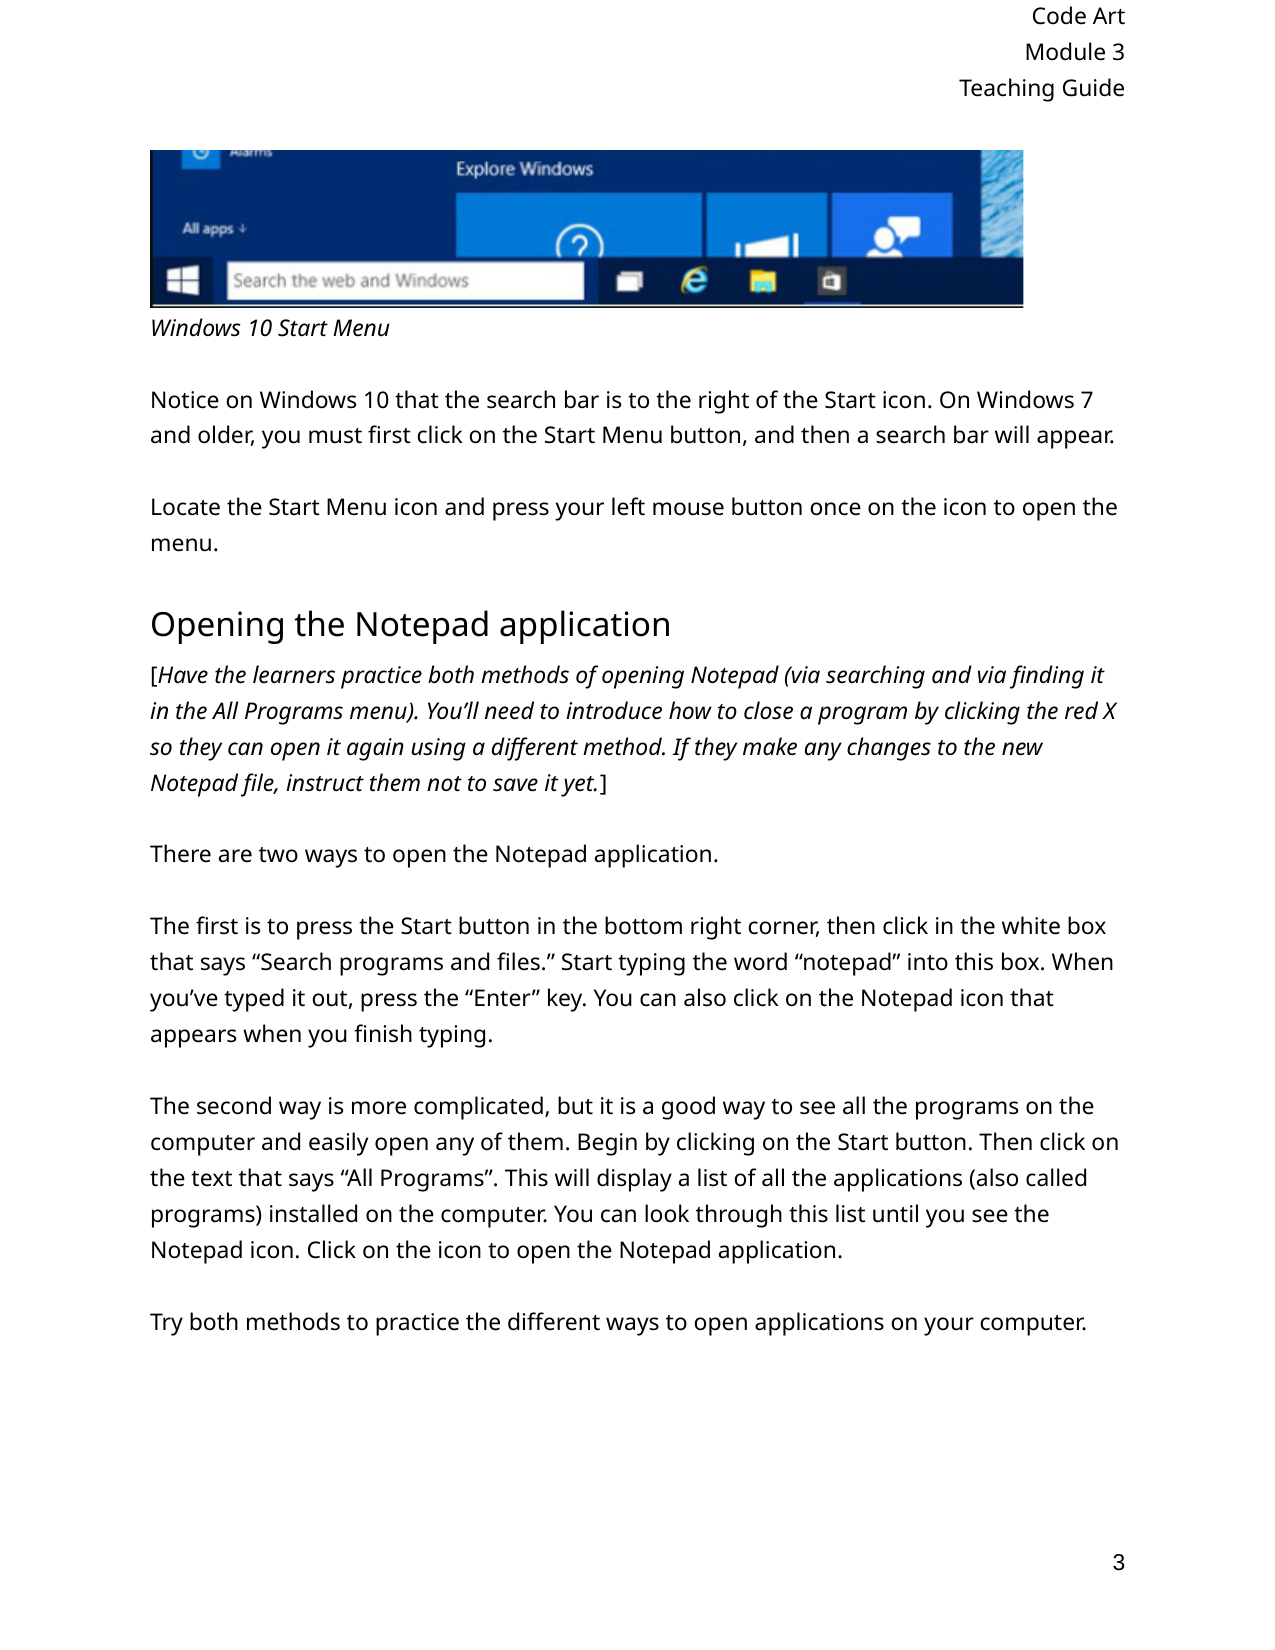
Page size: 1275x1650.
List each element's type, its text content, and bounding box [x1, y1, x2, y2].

text There are two ways to open the Notepad application. [150, 838, 1125, 869]
text The first is to press the Start button in the bottom right corner, then click in the white box that says “Search programs and files.” Start typing the word “notepad” into this box. When you’ve typed it out, press the “Enter” key. You can also click on the Notepad icon that appears when you finish typing. [150, 910, 1125, 1049]
subtitle Opening the Notepad application [150, 601, 1125, 646]
text Locate the Start Menu icon and press your left mouse button once on the icon to open the menu. [150, 491, 1125, 558]
text [Have the learners practice both methods of opening Notepad (via searching and via finding it in the All Programs menu). You’ll need to introduce how to close a program by clicking the red X so they can open it again using a different method. If they make any changes to the new Notepad file, instruct them not to save it yet.] [150, 659, 1125, 798]
picture [150, 150, 1024, 308]
text Notice on Windows 10 that the search bar is to the right of the Start icon. On Windows 7 and older, you must first click on the Start Menu button, and then a search bar will appear. [150, 383, 1125, 451]
text The second way is more complicated, but it is a good way to see all the programs on the computer and easily open any of them. Begin by clicking on the Start button. Then click on the text that says “All Programs”. This will display a list of all the applications (also called programs) installed on the computer. You can look through this list until you see the Notepad icon. Click on the icon to open the Notepad application. [150, 1090, 1125, 1265]
text Windows 10 Start Menu [150, 312, 1125, 343]
text Try both methods to practice the different ways to open applications on your computer. [150, 1306, 1125, 1337]
